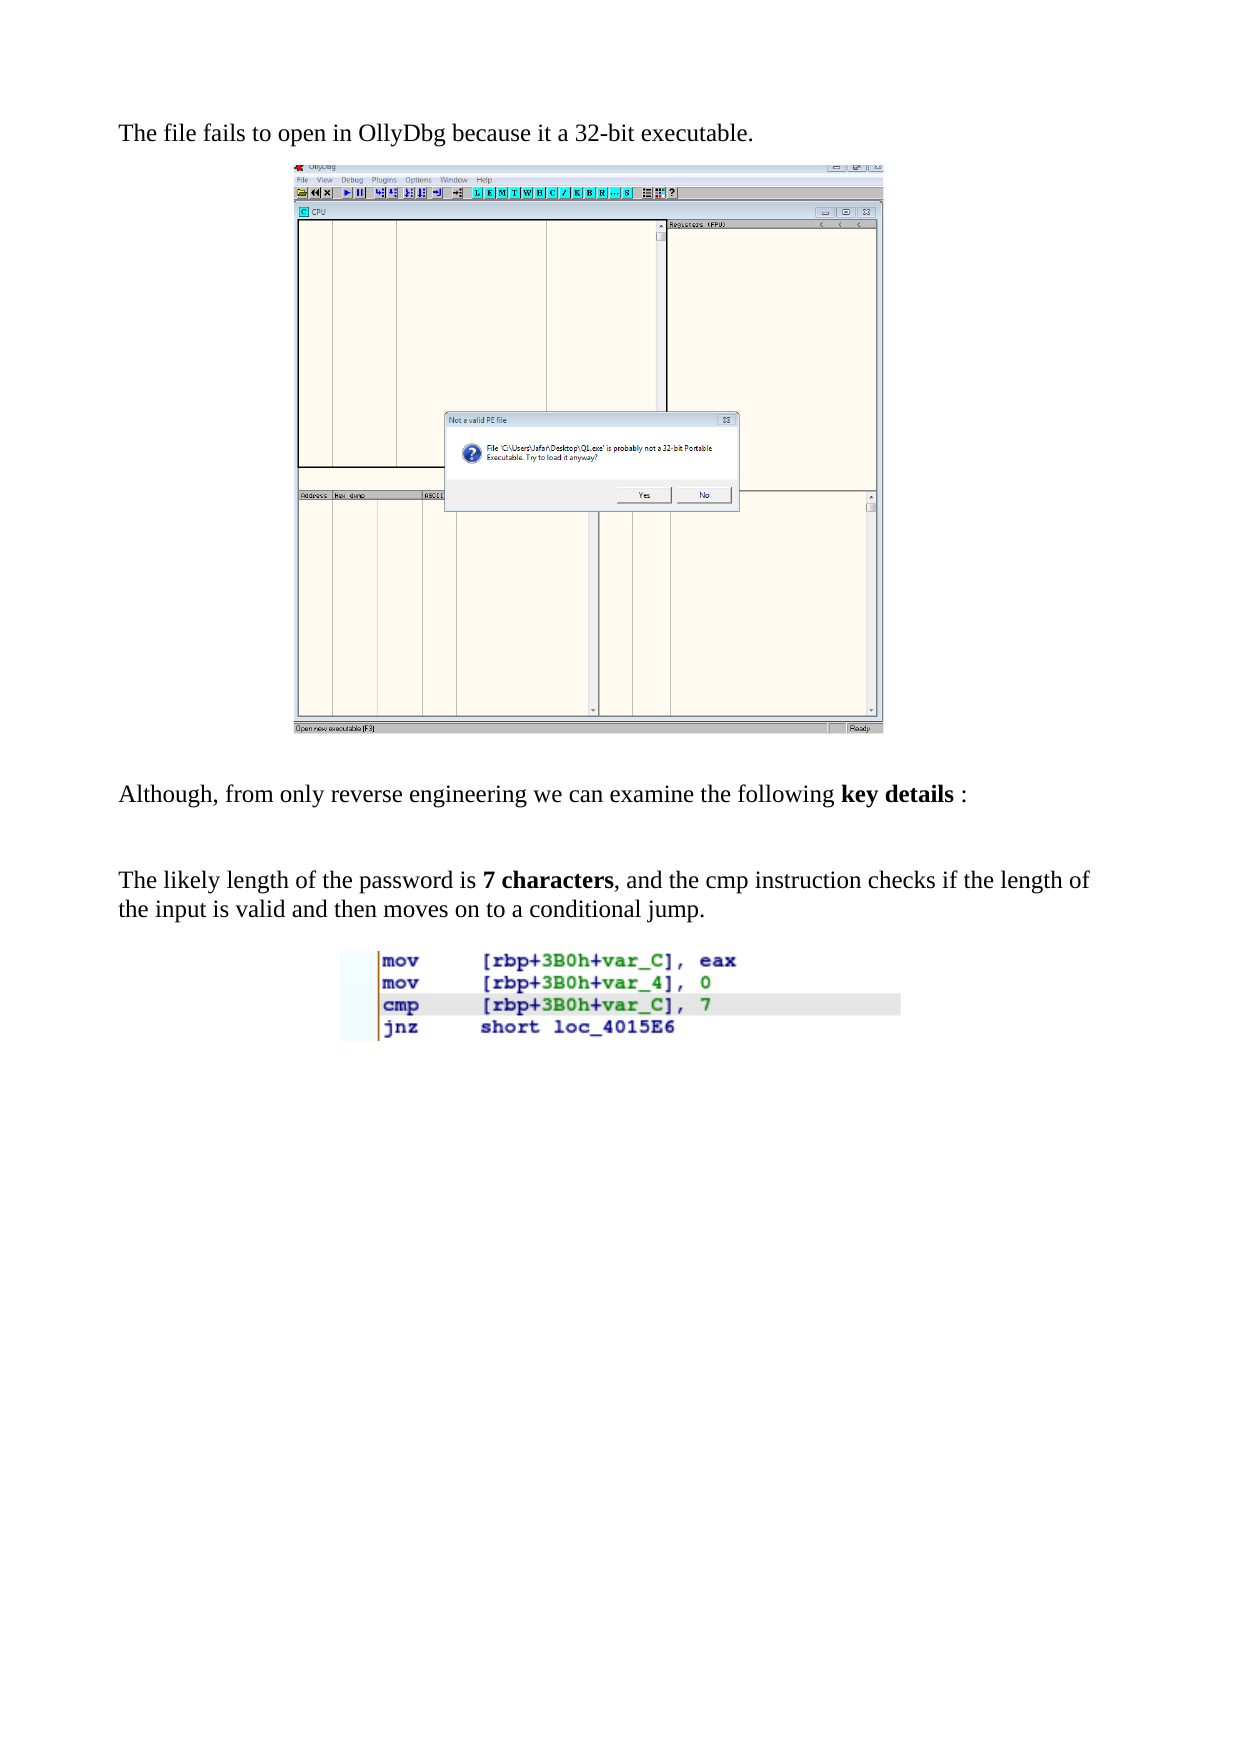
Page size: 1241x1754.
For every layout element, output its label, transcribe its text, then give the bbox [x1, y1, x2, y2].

text The file fails to open in OllyDbg because it a 32-bit executable. [118, 118, 1122, 147]
picture [339, 951, 901, 1041]
text The likely length of the password is 7 characters, and the cmp instruction checks if the length of the input is valid and then moves on to a conditional jump. [118, 866, 1122, 923]
picture [293, 165, 884, 734]
text Although, from only reverse engineering we can examine the following key details : [118, 779, 1122, 808]
